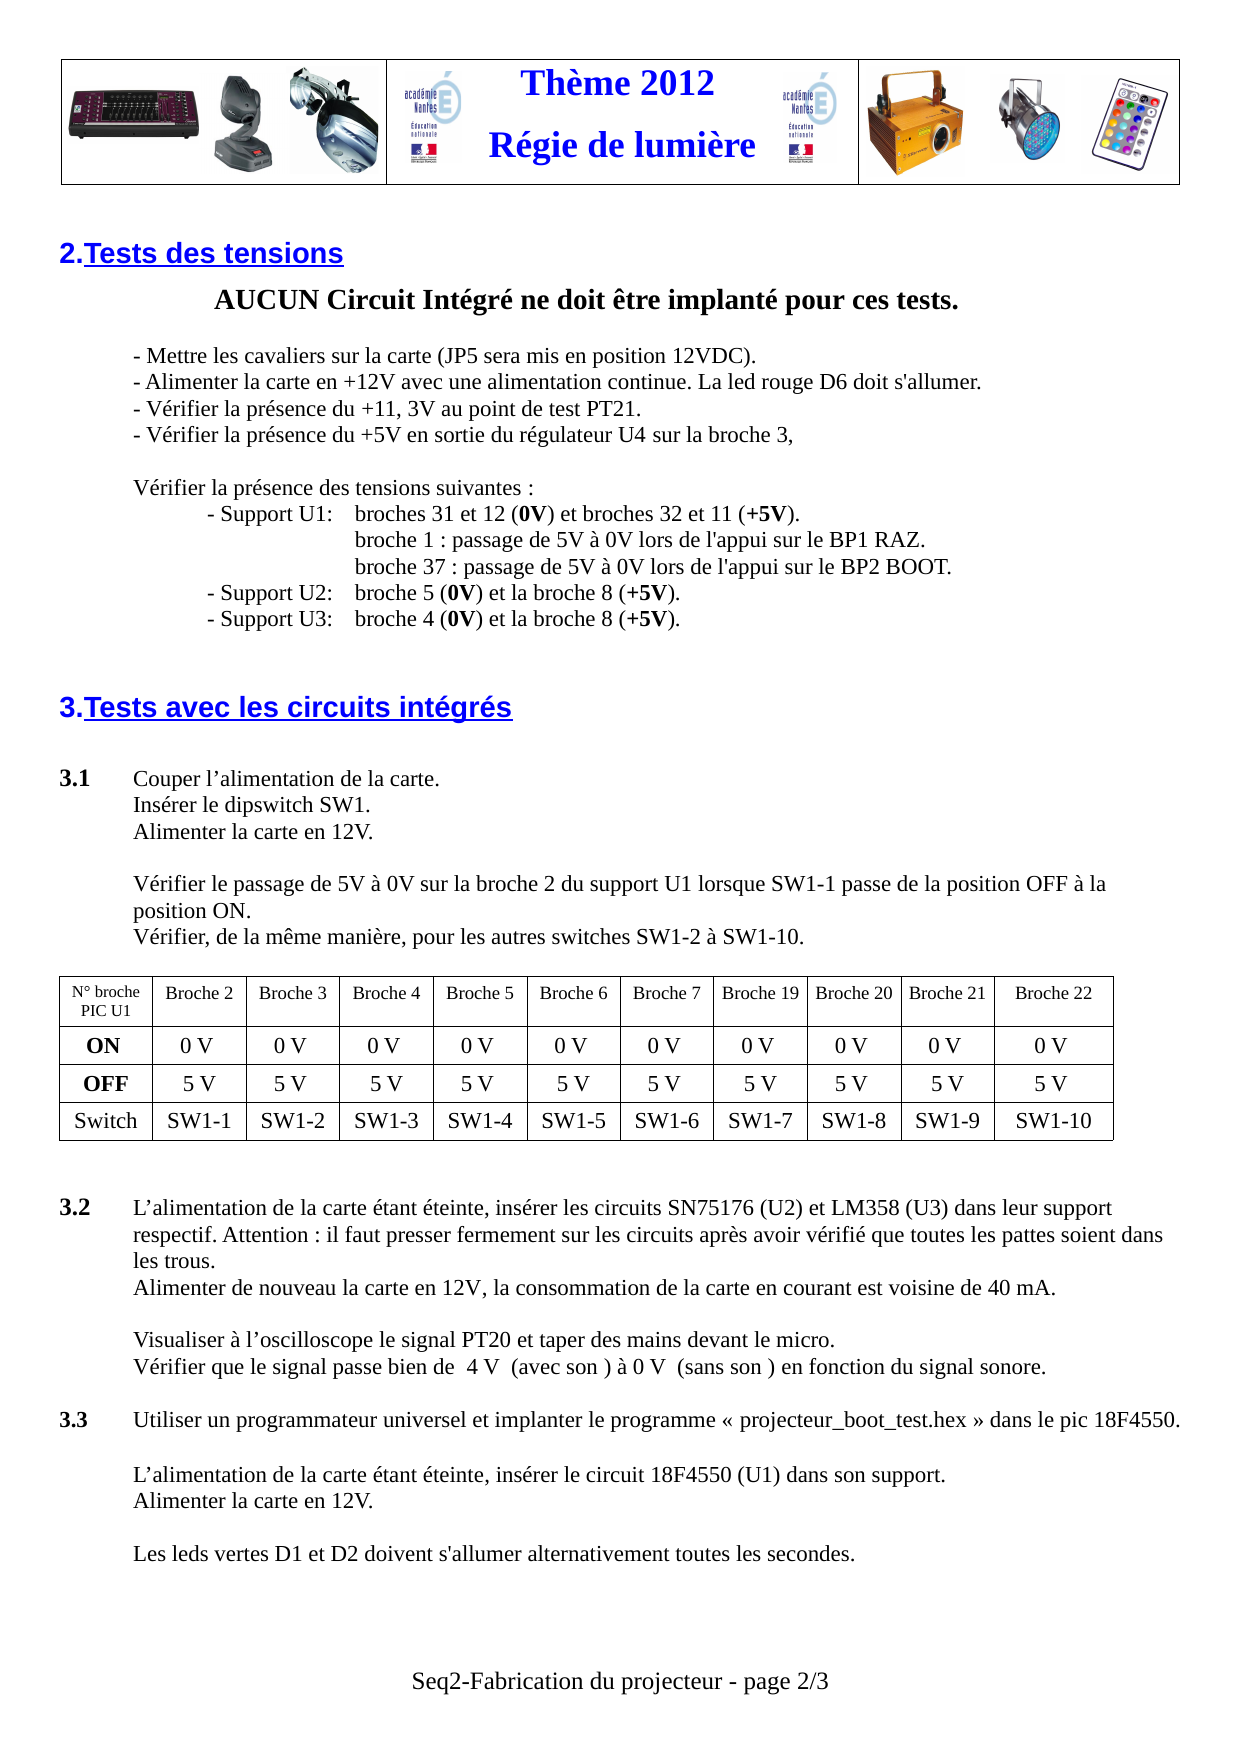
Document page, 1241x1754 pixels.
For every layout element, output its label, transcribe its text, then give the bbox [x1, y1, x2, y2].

table_header Broche 6 [528, 977, 620, 1026]
subtitle Tests avec les circuits intégrés [59, 690, 1181, 724]
table_cell 0 V [808, 1027, 901, 1064]
table_header Broche 4 [340, 977, 433, 1026]
table_cell 0 V [528, 1027, 620, 1064]
table_cell 0 V [340, 1027, 433, 1064]
table_header Broche 7 [621, 977, 713, 1026]
text Vérifier que le signal passe bien de 4 V (avec son ) à 0 V (sans son ) en fonction du signal sonore. [59, 1353, 1181, 1379]
text - Alimenter la carte en +12V avec une alimentation continue. La led rouge D6 doit s'allumer. [59, 368, 1181, 394]
table_header Broche 3 [247, 977, 339, 1026]
text Insérer le dipswitch SW1. [59, 791, 1181, 818]
table_header Broche 19 [714, 977, 807, 1026]
text broche 37 : passage de 5V à 0V lors de l'appui sur le BP2 BOOT. [59, 553, 1181, 579]
table_header Broche 20 [808, 977, 901, 1026]
table_cell SW1-3 [340, 1103, 433, 1139]
picture [783, 72, 837, 163]
text 3.2 L’alimentation de la carte étant éteinte, insérer les circuits SN75176 (U2) et LM358 (U3) dans leur support respectif. Attention : il faut presser fermement sur les circuits après avoir vérifié que toutes les pattes soient dans [59, 1192, 1181, 1247]
table_cell SW1-7 [714, 1103, 807, 1139]
table_cell 0 V [714, 1027, 807, 1064]
text - Vérifier la présence du +11, 3V au point de test PT21. [59, 394, 1181, 421]
table_cell 5 V [808, 1065, 901, 1102]
text Alimenter la carte en 12V. [59, 818, 1181, 844]
text AUCUN Circuit Intégré ne doit être implanté pour ces tests. [59, 282, 1181, 316]
table_cell 0 V [995, 1027, 1113, 1064]
subtitle Tests des tensions [59, 236, 1181, 269]
text Les leds vertes D1 et D2 doivent s'allumer alternativement toutes les secondes. [59, 1540, 1181, 1566]
table_cell 0 V [153, 1027, 246, 1064]
table_cell ON [60, 1027, 152, 1064]
table_cell Switch [60, 1103, 152, 1139]
table_cell SW1-5 [528, 1103, 620, 1139]
table_header Broche 5 [434, 977, 527, 1026]
text - Support U2: broche 5 (0V) et la broche 8 (+5V). [59, 579, 1181, 605]
table_cell 5 V [340, 1065, 433, 1102]
table_header Broche 22 [995, 977, 1113, 1026]
text 3.1 Couper l’alimentation de la carte. [59, 763, 1181, 791]
text - Mettre les cavaliers sur la carte (JP5 sera mis en position 12VDC). [59, 342, 1181, 368]
table_header Broche 2 [153, 977, 246, 1026]
table_cell SW1-4 [434, 1103, 527, 1139]
table_cell SW1-6 [621, 1103, 713, 1139]
text Alimenter la carte en 12V. [59, 1487, 1181, 1513]
picture [865, 66, 965, 177]
table_header N° broche PIC U1 [60, 977, 152, 1026]
text 3.3 Utiliser un programmateur universel et implanter le programme « projecteur_boot_test.hex » dans le pic 18F4550. [59, 1406, 1181, 1432]
text Vérifier le passage de 5V à 0V sur la broche 2 du support U1 lorsque SW1-1 passe de la position OFF à la position ON. [59, 871, 1181, 923]
table_cell 5 V [714, 1065, 807, 1102]
table_header Broche 21 [902, 977, 994, 1026]
text broche 1 : passage de 5V à 0V lors de l'appui sur le BP1 RAZ. [59, 526, 1181, 553]
table_cell 0 V [434, 1027, 527, 1064]
table_cell 0 V [621, 1027, 713, 1064]
text Vérifier, de la même manière, pour les autres switches SW1-2 à SW1-10. [59, 923, 1181, 949]
text Alimenter de nouveau la carte en 12V, la consommation de la carte en courant est voisine de 40 mA. [59, 1274, 1181, 1300]
text L’alimentation de la carte étant éteinte, insérer le circuit 18F4550 (U1) dans son support. [59, 1461, 1181, 1487]
picture [67, 66, 379, 174]
picture [405, 71, 462, 163]
text Vérifier la présence des tensions suivantes : [59, 474, 1181, 500]
picture [1081, 75, 1179, 174]
text - Support U3: broche 4 (0V) et la broche 8 (+5V). [207, 605, 1181, 632]
text - Vérifier la présence du +5V en sortie du régulateur U4 sur la broche 3, [59, 421, 1181, 447]
table_cell 5 V [153, 1065, 246, 1102]
table_cell 5 V [247, 1065, 339, 1102]
table_cell OFF [60, 1065, 152, 1102]
table_cell SW1-2 [247, 1103, 339, 1139]
table_cell 5 V [434, 1065, 527, 1102]
table_cell 0 V [247, 1027, 339, 1064]
table_cell SW1-9 [902, 1103, 994, 1139]
text - Support U1: broches 31 et 12 (0V) et broches 32 et 11 (+5V). [59, 500, 1181, 526]
table_cell 5 V [621, 1065, 713, 1102]
table_cell 5 V [528, 1065, 620, 1102]
text les trous. [59, 1247, 1181, 1274]
table_cell 5 V [902, 1065, 994, 1102]
text Visualiser à l’oscilloscope le signal PT20 et taper des mains devant le micro. [59, 1327, 1181, 1353]
table_cell 0 V [902, 1027, 994, 1064]
table_cell 5 V [995, 1065, 1113, 1102]
table_cell SW1-8 [808, 1103, 901, 1139]
table_cell SW1-1 [153, 1103, 246, 1139]
picture [990, 74, 1065, 163]
table_cell SW1-10 [995, 1103, 1113, 1139]
